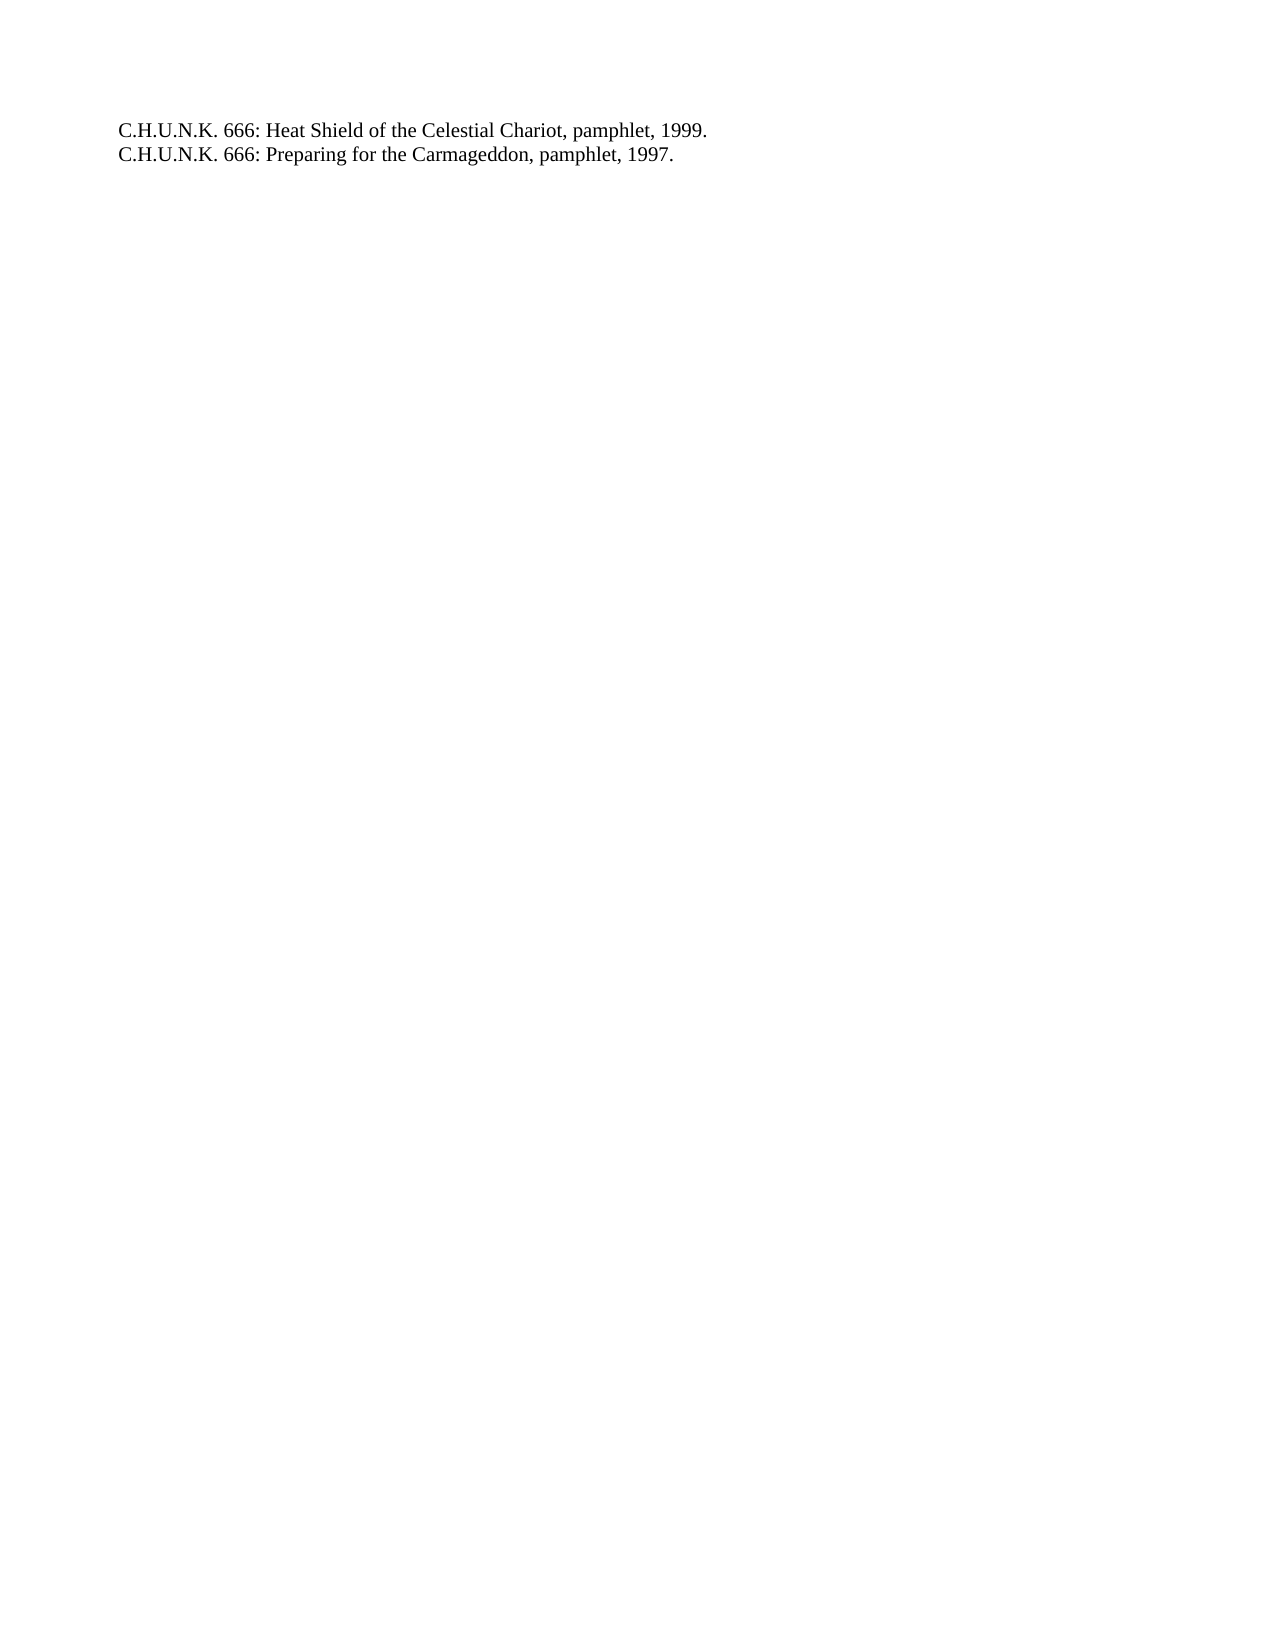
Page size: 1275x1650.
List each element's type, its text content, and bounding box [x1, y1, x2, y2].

text C.H.U.N.K. 666: Heat Shield of the Celestial Chariot, pamphlet, 1999. [118, 118, 1157, 142]
text C.H.U.N.K. 666: Preparing for the Carmageddon, pamphlet, 1997. [118, 142, 1157, 166]
